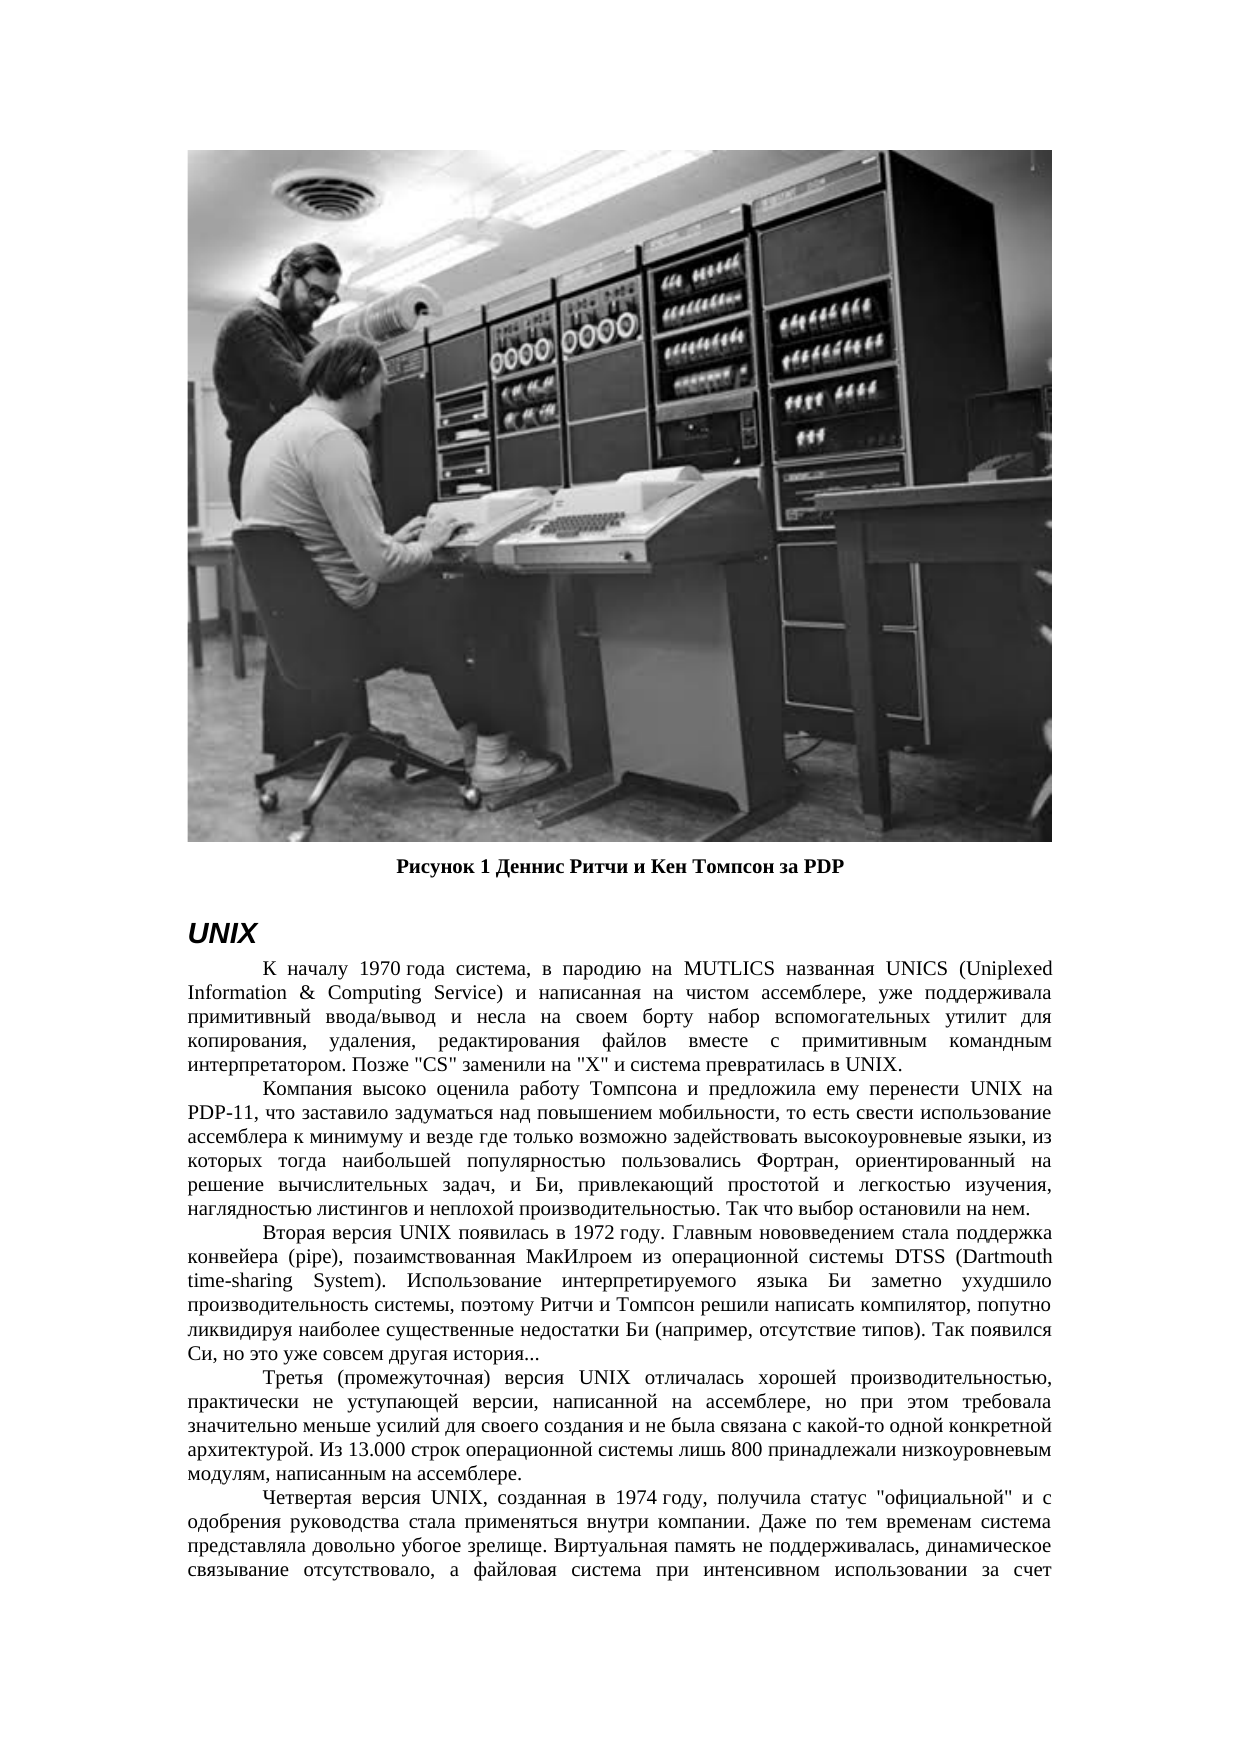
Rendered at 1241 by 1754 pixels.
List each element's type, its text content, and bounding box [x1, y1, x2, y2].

text Четвертая версия UNIX, созданная в 1974 году, получила статус "официальной" и с одобрения руководства стала применяться внутри компании. Даже по тем временам система представляла довольно убогое зрелище. Виртуальная память не поддерживалась, динамическое связывание отсутствовало, а файловая система при интенсивном использовании за счет [187, 1485, 1053, 1581]
subtitle UNIX [187, 916, 1053, 949]
text Компания высоко оценила работу Томпсона и предложила ему перенести UNIX на PDP-11, что заставило задуматься над повышением мобильности, то есть свести использование ассемблера к минимуму и везде где только возможно задействовать высокоуровневые языки, из которых тогда наибольшей популярностью пользовались Фортран, ориентированный на решение вычислительных задач, и Би, привлекающий простотой и легкостью изучения, наглядностью листингов и неплохой производительностью. Так что выбор остановили на нем. [187, 1076, 1053, 1220]
text Рисунок 1 Деннис Ритчи и Кен Томпсон за PDP [187, 854, 1053, 878]
text Вторая версия UNIX появилась в 1972 году. Главным нововведением стала поддержка конвейера (pipe), позаимствованная МакИлроем из операционной системы DTSS (Dartmouth time-sharing System). Использование интерпретируемого языка Би заметно ухудшило производительность системы, поэтому Ритчи и Томпсон решили написать компилятор, попутно ликвидируя наиболее существенные недостатки Би (например, отсутствие типов). Так появился Си, но это уже совсем другая история... [187, 1220, 1053, 1364]
text Третья (промежуточная) версия UNIX отличалась хорошей производительностью, практически не уступающей версии, написанной на ассемблере, но при этом требовала значительно меньше усилий для своего создания и не была связана с какой-то одной конкретной архитектурой. Из 13.000 строк операционной системы лишь 800 принадлежали низкоуровневым модулям, написанным на ассемблере. [187, 1364, 1053, 1485]
picture [187, 150, 1052, 842]
text К началу 1970 года система, в пародию на MUTLICS названная UNICS (Uniplexed Information & Computing Service) и написанная на чистом ассемблере, уже поддерживала примитивный ввода/вывод и несла на своем борту набор вспомогательных утилит для копирования, удаления, редактирования файлов вместе с примитивным командным интерпретатором. Позже "CS" заменили на "X" и система превратилась в UNIX. [187, 956, 1053, 1076]
